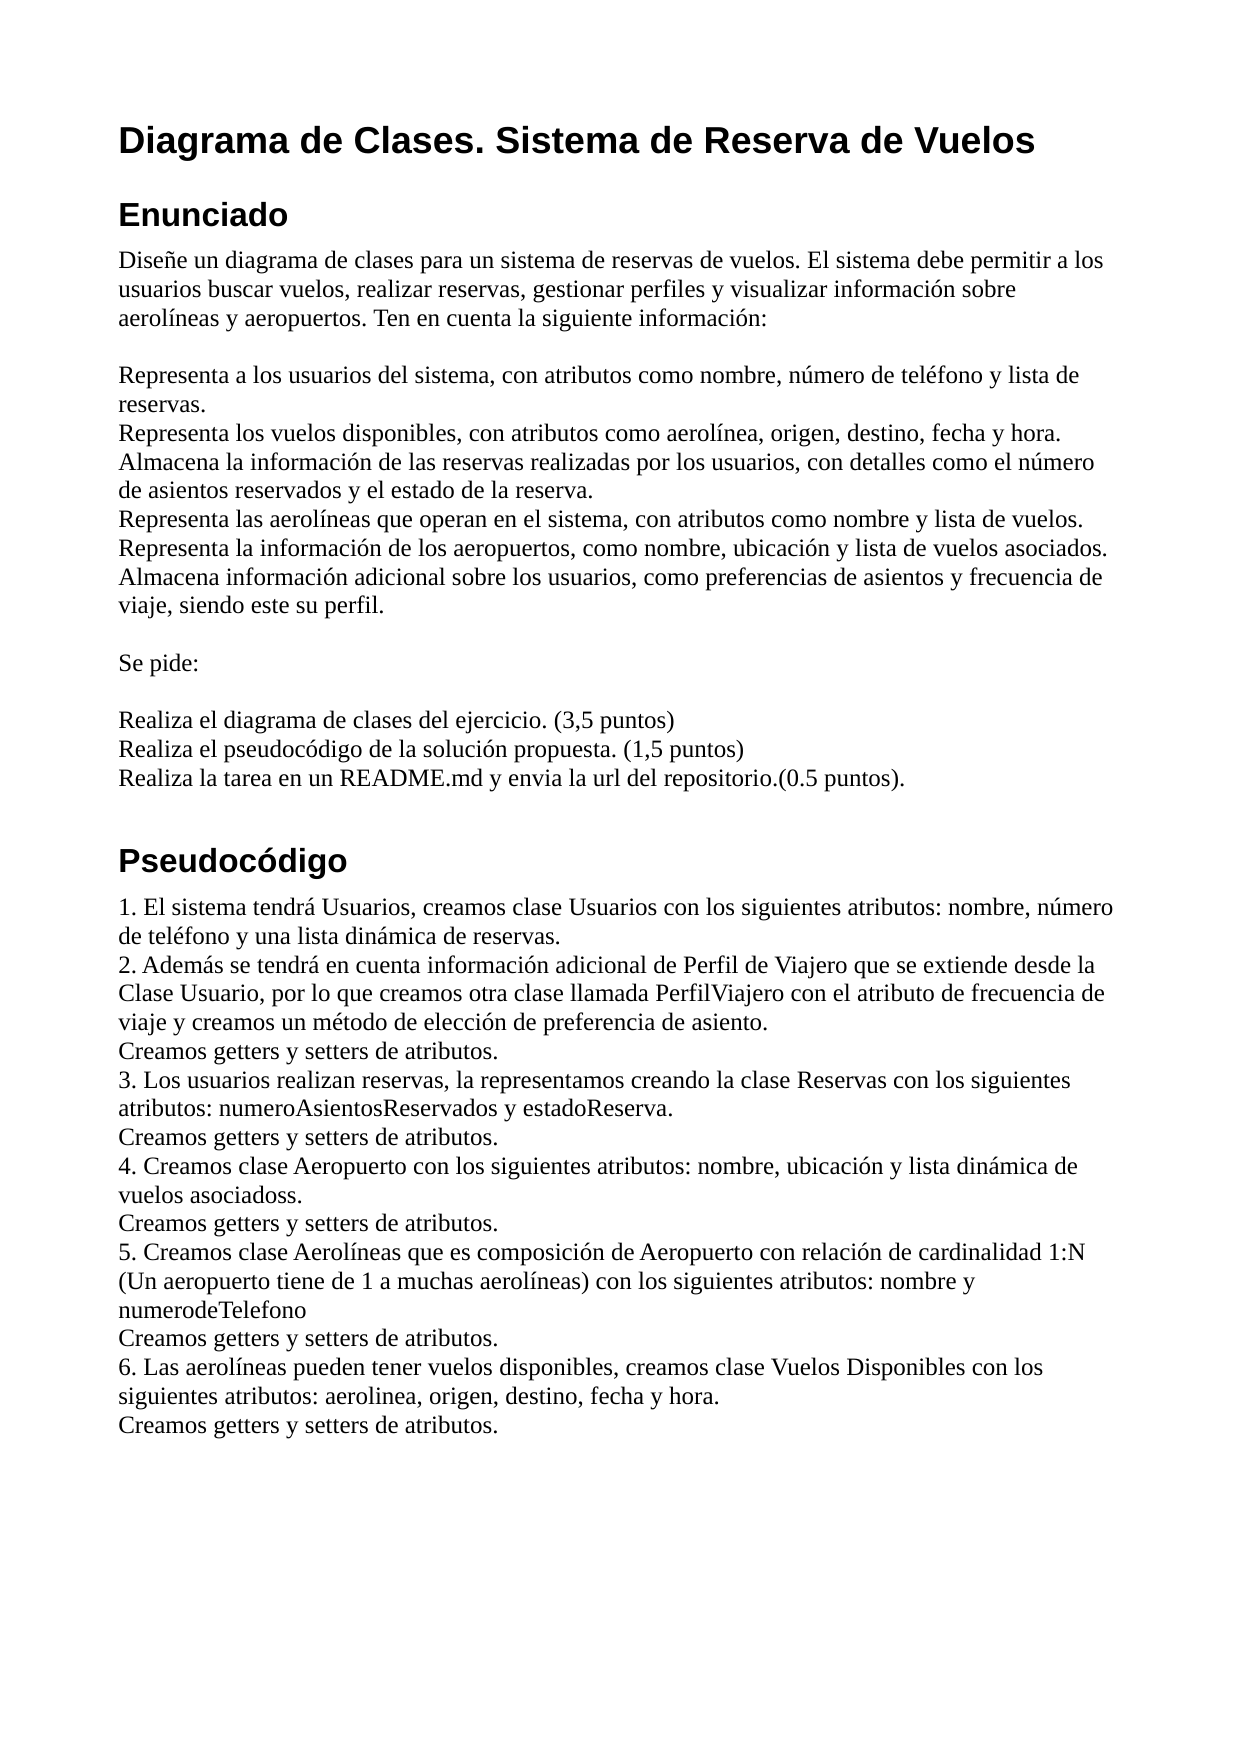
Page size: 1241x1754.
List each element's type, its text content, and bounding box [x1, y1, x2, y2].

text Representa los vuelos disponibles, con atributos como aerolínea, origen, destino, fecha y hora. [118, 418, 1122, 447]
text 1. El sistema tendrá Usuarios, creamos clase Usuarios con los siguientes atributos: nombre, número de teléfono y una lista dinámica de reservas. [118, 892, 1122, 950]
text 6. Las aerolíneas pueden tener vuelos disponibles, creamos clase Vuelos Disponibles con los siguientes atributos: aerolinea, origen, destino, fecha y hora. [118, 1352, 1122, 1410]
text Realiza el pseudocódigo de la solución propuesta. (1,5 puntos) [118, 734, 1122, 763]
subtitle Enunciado [118, 194, 1122, 233]
text 4. Creamos clase Aeropuerto con los siguientes atributos: nombre, ubicación y lista dinámica de vuelos asociadoss. [118, 1151, 1122, 1208]
text Almacena la información de las reservas realizadas por los usuarios, con detalles como el número de asientos reservados y el estado de la reserva. [118, 447, 1122, 504]
text Realiza la tarea en un README.md y envia la url del repositorio.(0.5 puntos). [118, 763, 1122, 792]
subtitle Diagrama de Clases. Sistema de Reserva de Vuelos [118, 118, 1122, 161]
text Creamos getters y setters de atributos. [118, 1036, 1122, 1065]
text Se pide: [118, 648, 1122, 677]
text 3. Los usuarios realizan reservas, la representamos creando la clase Reservas con los siguientes atributos: numeroAsientosReservados y estadoReserva. [118, 1065, 1122, 1122]
text Representa la información de los aeropuertos, como nombre, ubicación y lista de vuelos asociados. [118, 533, 1122, 562]
text Realiza el diagrama de clases del ejercicio. (3,5 puntos) [118, 706, 1122, 734]
text 2. Además se tendrá en cuenta información adicional de Perfil de Viajero que se extiende desde la Clase Usuario, por lo que creamos otra clase llamada PerfilViajero con el atributo de frecuencia de viaje y creamos un método de elección de preferencia de asiento. [118, 950, 1122, 1036]
subtitle Pseudocódigo [118, 841, 1122, 880]
text Creamos getters y setters de atributos. [118, 1208, 1122, 1237]
text Representa a los usuarios del sistema, con atributos como nombre, número de teléfono y lista de reservas. [118, 361, 1122, 418]
text 5. Creamos clase Aerolíneas que es composición de Aeropuerto con relación de cardinalidad 1:N (Un aeropuerto tiene de 1 a muchas aerolíneas) con los siguientes atributos: nombre y numerodeTelefono [118, 1237, 1122, 1323]
text Almacena información adicional sobre los usuarios, como preferencias de asientos y frecuencia de viaje, siendo este su perfil. [118, 562, 1122, 619]
text Creamos getters y setters de atributos. [118, 1323, 1122, 1352]
text Representa las aerolíneas que operan en el sistema, con atributos como nombre y lista de vuelos. [118, 504, 1122, 533]
text Diseñe un diagrama de clases para un sistema de reservas de vuelos. El sistema debe permitir a los usuarios buscar vuelos, realizar reservas, gestionar perfiles y visualizar información sobre aerolíneas y aeropuertos. Ten en cuenta la siguiente información: [118, 246, 1122, 332]
text Creamos getters y setters de atributos. [118, 1410, 1122, 1438]
text Creamos getters y setters de atributos. [118, 1122, 1122, 1151]
